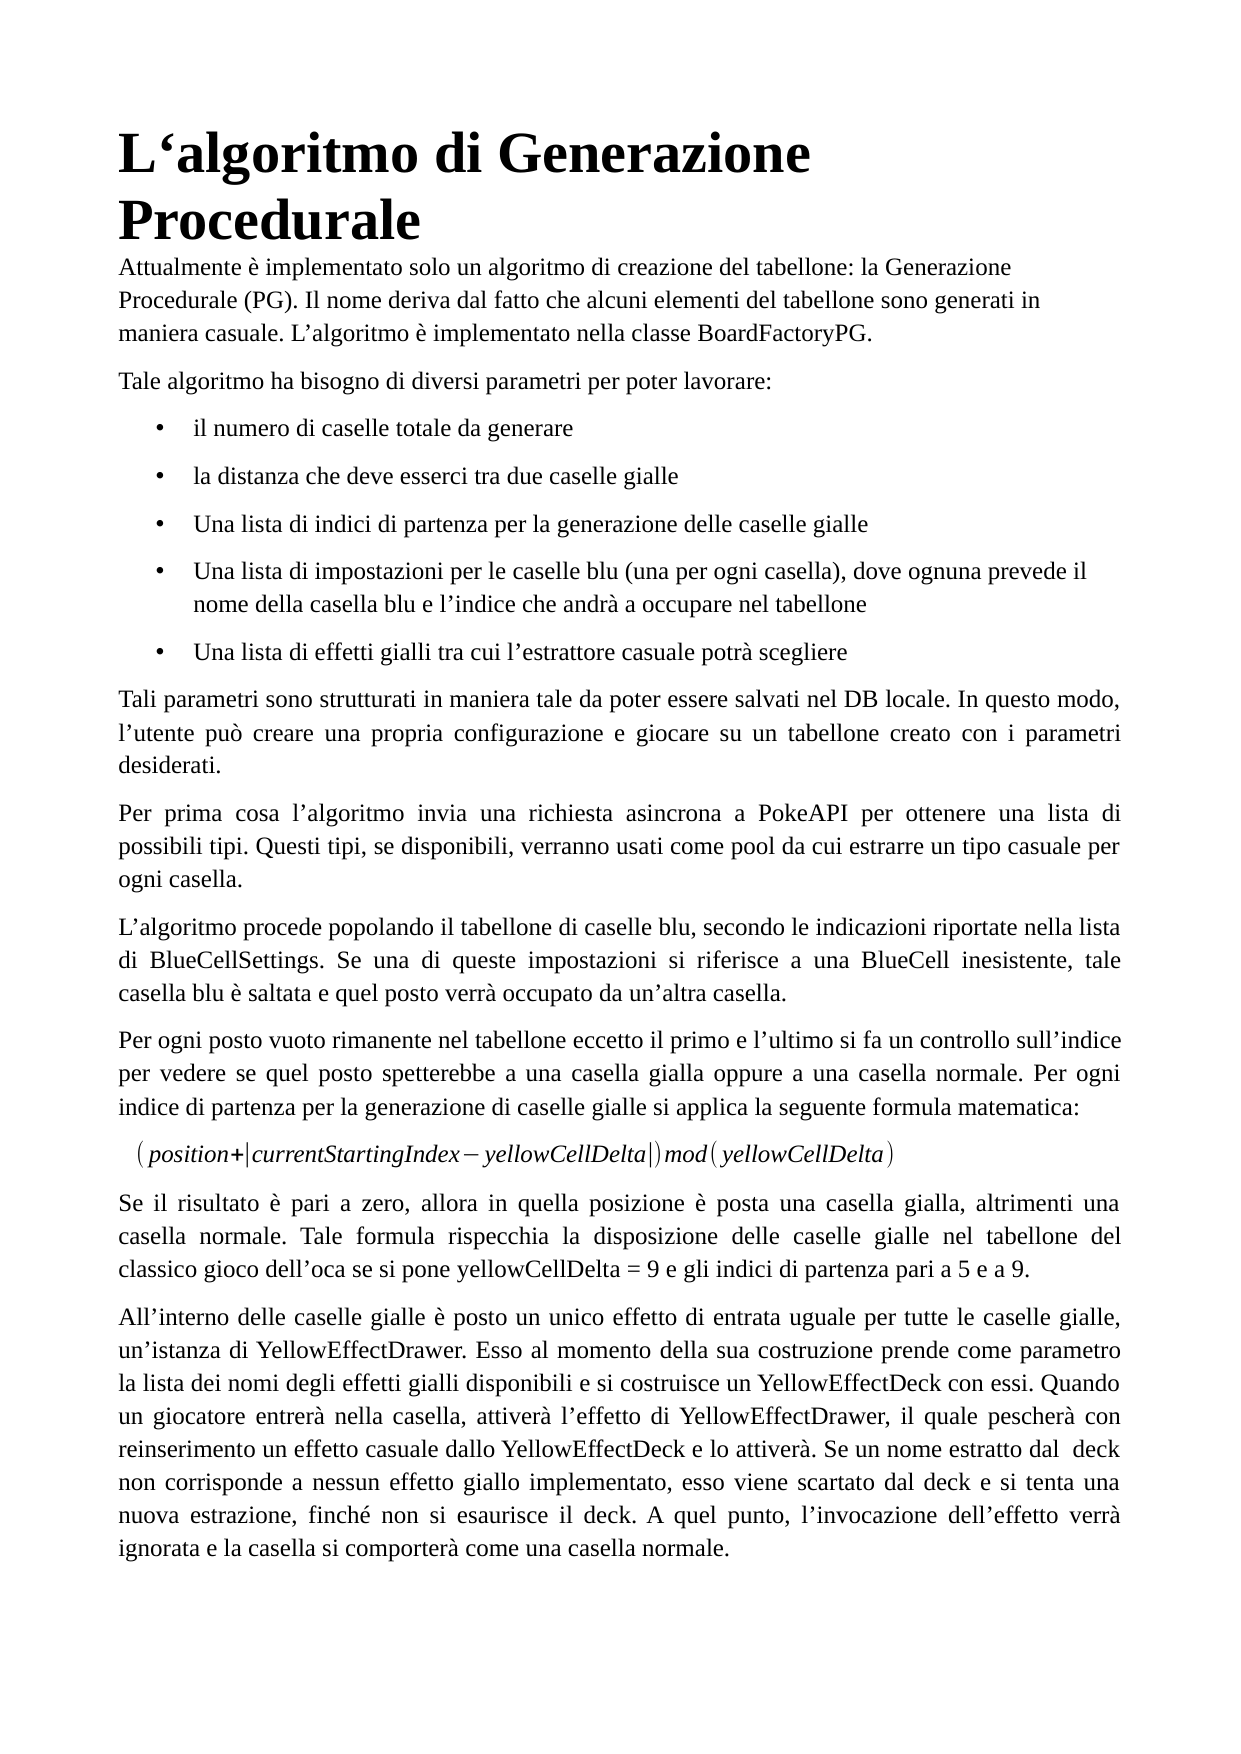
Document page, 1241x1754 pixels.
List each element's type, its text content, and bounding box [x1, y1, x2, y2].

list Una lista di indici di partenza per la generazione delle caselle gialle [156, 509, 1122, 537]
list Una lista di impostazioni per le caselle blu (una per ogni casella), dove ognuna prevede il nome della casella blu e l’indice che andrà a occupare nel tabellone [156, 556, 1122, 618]
text L’algoritmo procede popolando il tabellone di caselle blu, secondo le indicazioni riportate nella lista di BlueCellSettings. Se una di queste impostazioni si riferisce a una BlueCell inesistente, tale casella blu è saltata e quel posto verrà occupato da un’altra casella. [118, 912, 1122, 1007]
text All’interno delle caselle gialle è posto un unico effetto di entrata uguale per tutte le caselle gialle, un’istanza di YellowEffectDrawer. Esso al momento della sua costruzione prende come parametro la lista dei nomi degli effetti gialli disponibili e si costruisce un YellowEffectDeck con essi. Quando un giocatore entrerà nella casella, attiverà l’effetto di YellowEffectDrawer, il quale pescherà con reinserimento un effetto casuale dallo YellowEffectDeck e lo attiverà. Se un nome estratto dal deck non corrisponde a nessun effetto giallo implementato, esso viene scartato dal deck e si tenta una nuova estrazione, finché non si esaurisce il deck. A quel punto, l’invocazione dell’effetto verrà ignorata e la casella si comporterà come una casella normale. [118, 1302, 1122, 1562]
list il numero di caselle totale da generare [156, 413, 1122, 442]
text Per ogni posto vuoto rimanente nel tabellone eccetto il primo e l’ultimo si fa un controllo sull’indice per vedere se quel posto spetterebbe a una casella gialla oppure a una casella normale. Per ogni indice di partenza per la generazione di caselle gialle si applica la seguente formula matematica: [118, 1026, 1122, 1120]
list la distanza che deve esserci tra due caselle gialle [156, 461, 1122, 490]
list Una lista di effetti gialli tra cui l’estrattore casuale potrà scegliere [156, 637, 1122, 666]
text Per prima cosa l’algoritmo invia una richiesta asincrona a PokeAPI per ottenere una lista di possibili tipi. Questi tipi, se disponibili, verranno usati come pool da cui estrarre un tipo casuale per ogni casella. [118, 798, 1122, 893]
text Tale algoritmo ha bisogno di diversi parametri per poter lavorare: [118, 366, 1122, 395]
subtitle L‘algoritmo di Generazione Procedurale [118, 118, 1122, 252]
text Tali parametri sono strutturati in maniera tale da poter essere salvati nel DB locale. In questo modo, l’utente può creare una propria configurazione e giocare su un tabellone creato con i parametri desiderati. [118, 684, 1122, 779]
text Se il risultato è pari a zero, allora in quella posizione è posta una casella gialla, altrimenti una casella normale. Tale formula rispecchia la disposizione delle caselle gialle nel tabellone del classico gioco dell’oca se si pone yellowCellDelta = 9 e gli indici di partenza pari a 5 e a 9. [118, 1188, 1122, 1283]
text Attualmente è implementato solo un algoritmo di creazione del tabellone: la Generazione Procedurale (PG). Il nome deriva dal fatto che alcuni elementi del tabellone sono generati in maniera casuale. L’algoritmo è implementato nella classe BoardFactoryPG. [118, 252, 1122, 347]
